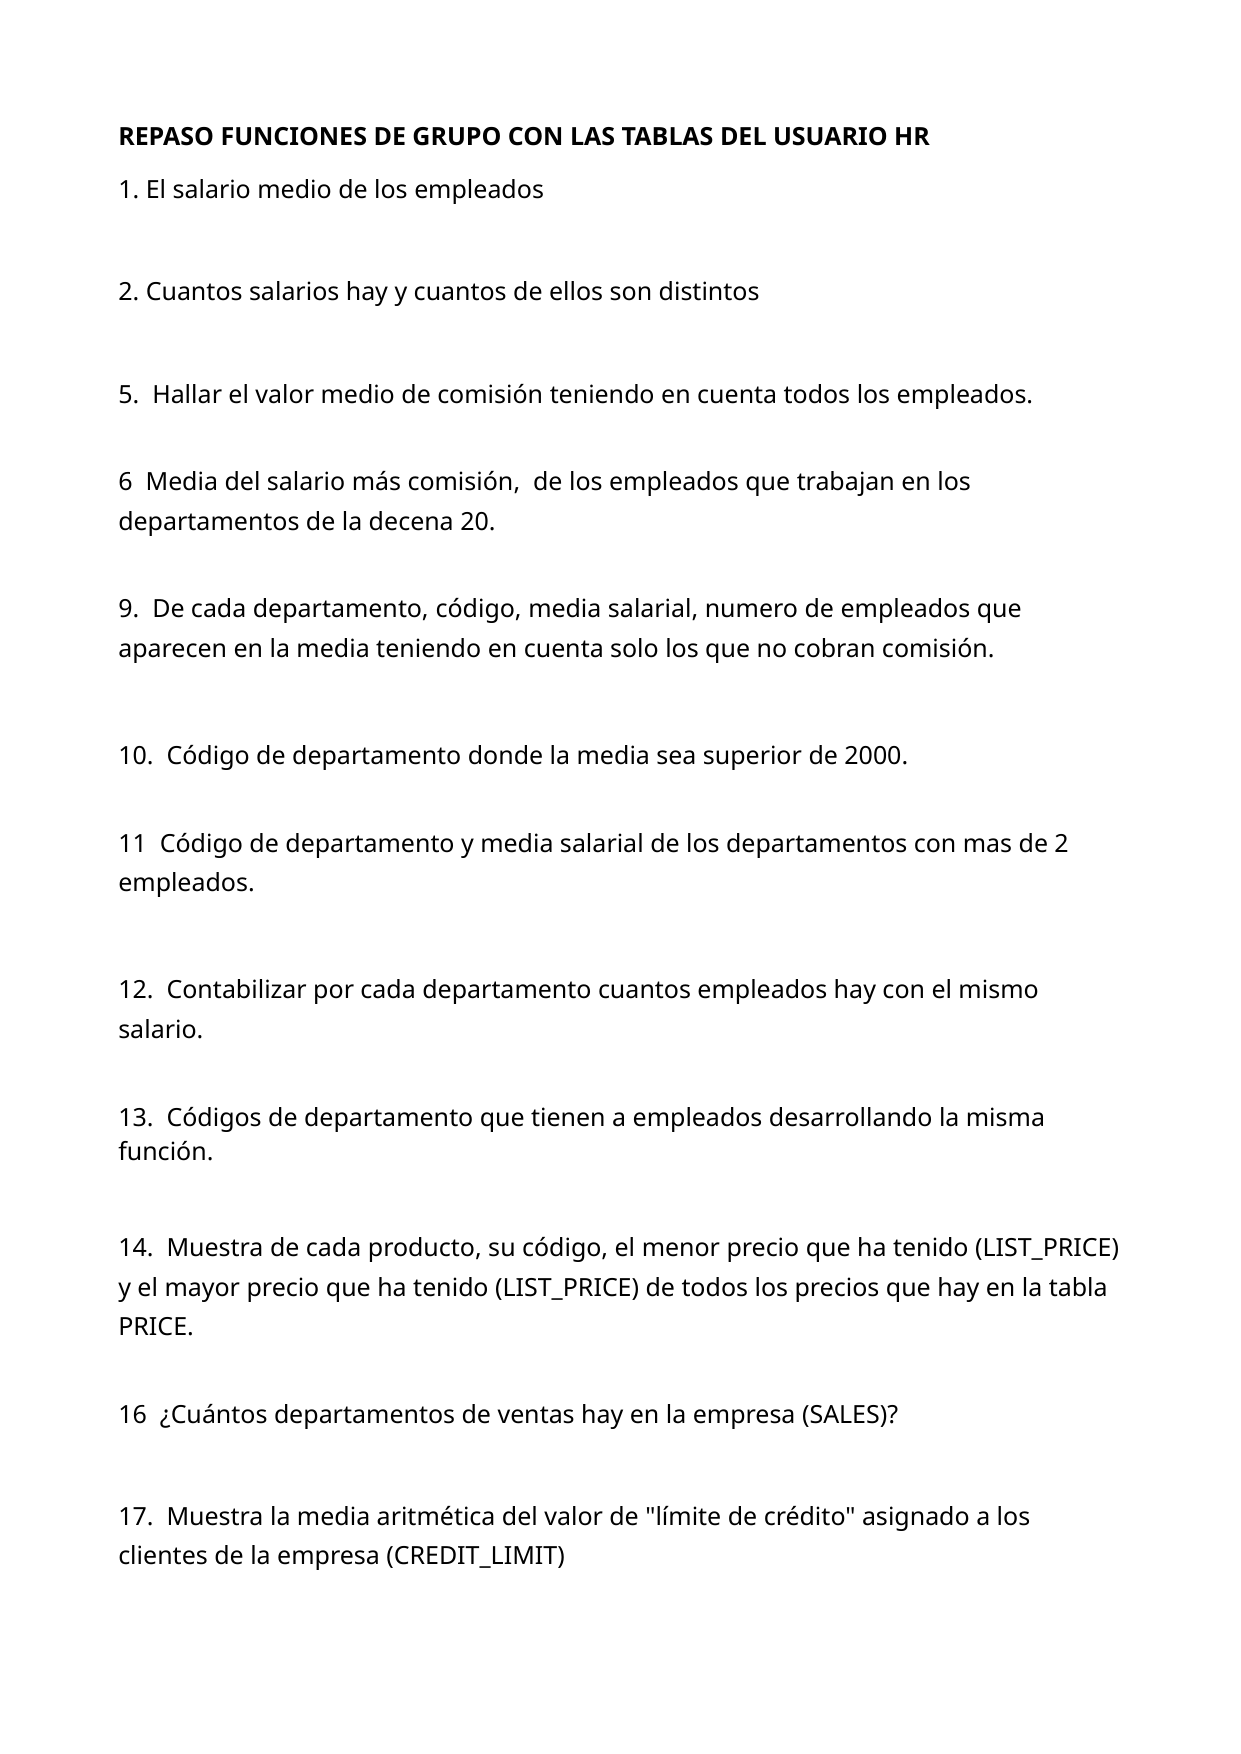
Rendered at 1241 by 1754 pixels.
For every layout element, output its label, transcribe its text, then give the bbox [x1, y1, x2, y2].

text 9. De cada departamento, código, media salarial, numero de empleados que aparecen en la media teniendo en cuenta solo los que no cobran comisión. [118, 591, 1122, 664]
text 6 Media del salario más comisión, de los empleados que trabajan en los departamentos de la decena 20. [118, 464, 1122, 537]
text 1. El salario medio de los empleados [118, 172, 1122, 206]
text 5. Hallar el valor medio de comisión teniendo en cuenta todos los empleados. [118, 376, 1122, 410]
text 16 ¿Cuántos departamentos de ventas hay en la empresa (SALES)? [118, 1396, 1122, 1430]
text 11 Código de departamento y media salarial de los departamentos con mas de 2 empleados. [118, 826, 1122, 899]
text 13. Códigos de departamento que tienen a empleados desarrollando la misma función. [118, 1099, 1122, 1167]
text 14. Muestra de cada producto, su código, el menor precio que ha tenido (LIST_PRICE) y el mayor precio que ha tenido (LIST_PRICE) de todos los precios que hay en la tabla PRICE. [118, 1230, 1122, 1342]
text 10. Código de departamento donde la media sea superior de 2000. [118, 738, 1122, 772]
text 17. Muestra la media aritmética del valor de "límite de crédito" asignado a los clientes de la empresa (CREDIT_LIMIT) [118, 1498, 1122, 1572]
text 2. Cuantos salarios hay y cuantos de ellos son distintos [118, 274, 1122, 308]
text 12. Contabilizar por cada departamento cuantos empleados hay con el mismo salario. [118, 972, 1122, 1045]
text REPASO FUNCIONES DE GRUPO CON LAS TABLAS DEL USUARIO HR [118, 118, 1122, 152]
